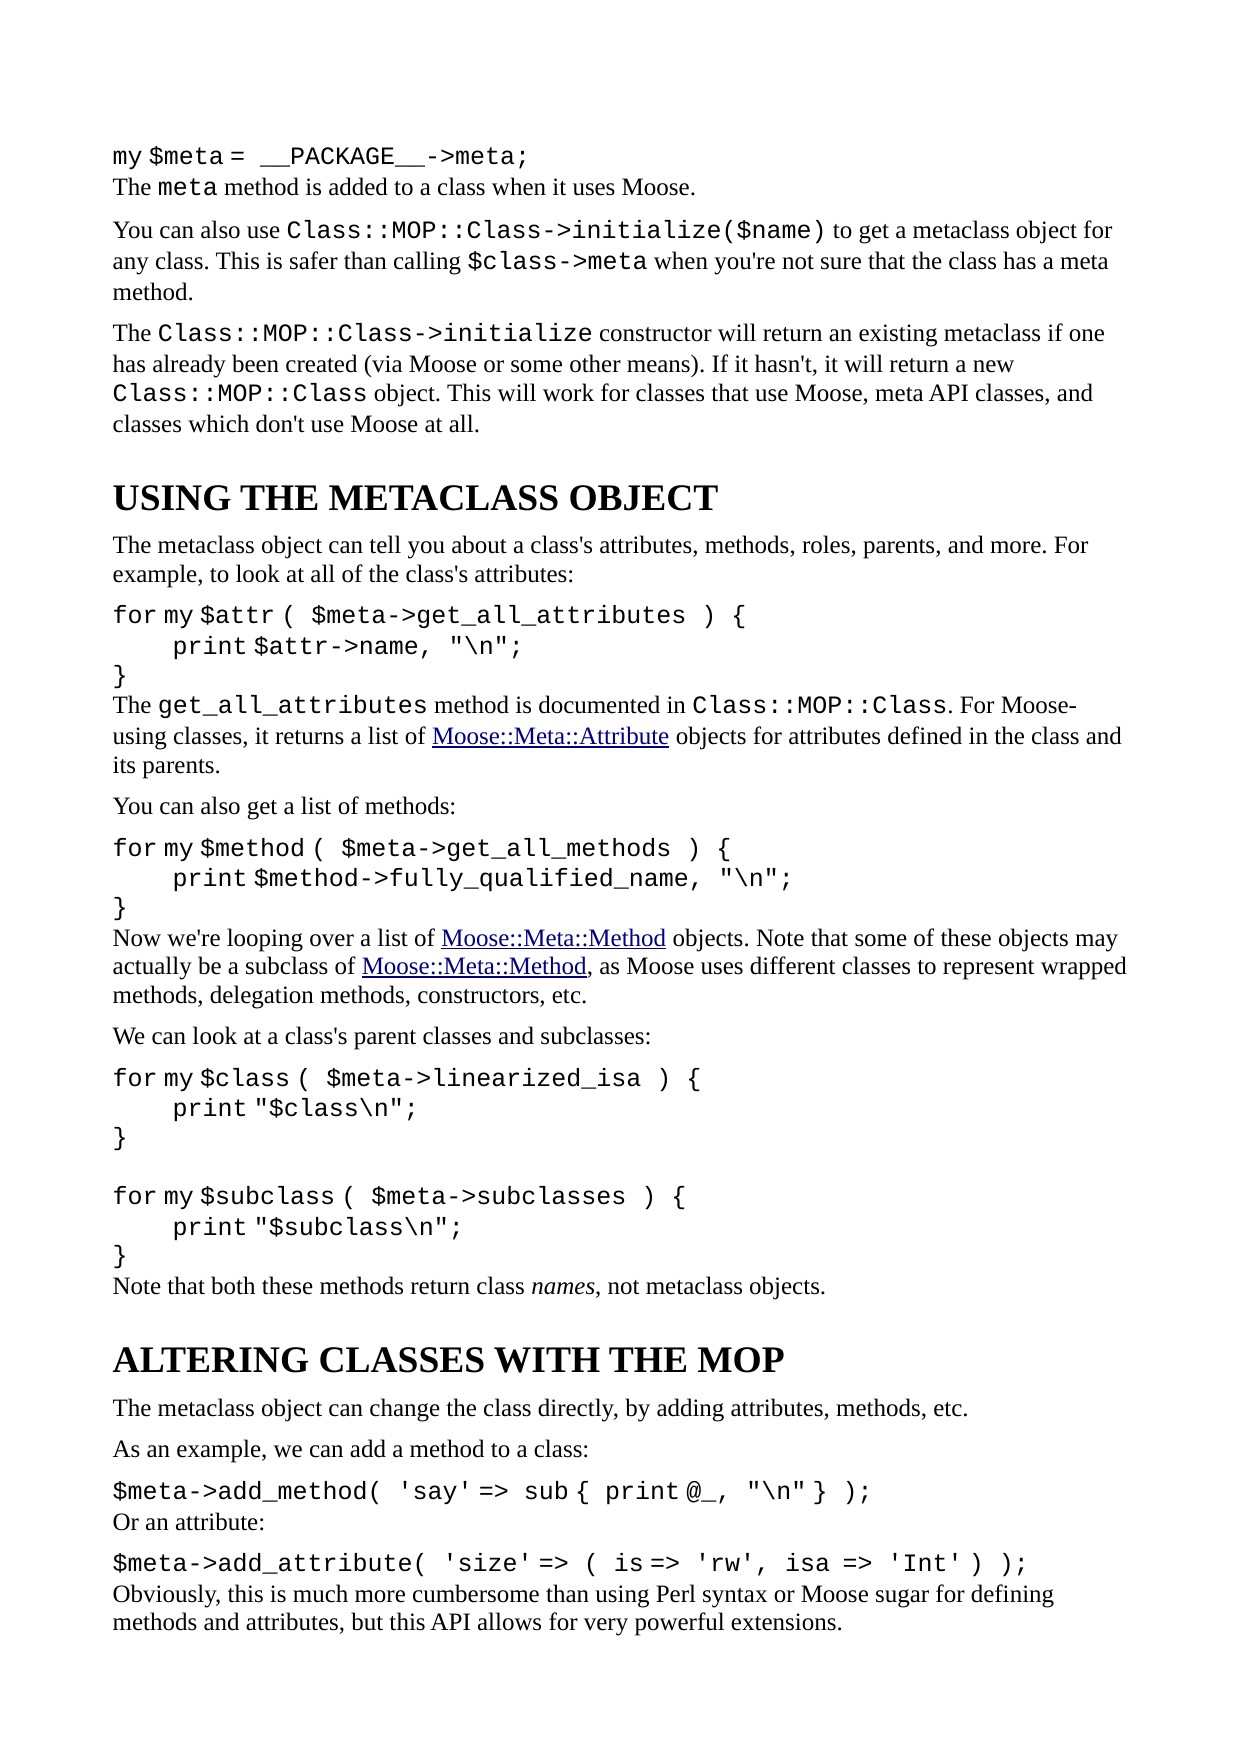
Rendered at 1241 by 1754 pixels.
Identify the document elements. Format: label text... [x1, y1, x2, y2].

text Now we're looping over a list of Moose::Meta::Method objects. Note that some of these objects may actually be a subclass of Moose::Meta::Method, as Moose uses different classes to represent wrapped methods, delegation methods, constructors, etc. [112, 923, 1128, 1009]
text The metaclass object can change the class directly, by adding attributes, methods, etc. [112, 1393, 1128, 1422]
text Or an attribute: [112, 1507, 1128, 1535]
subtitle ALTERING CLASSES WITH THE MOP [112, 1338, 1128, 1381]
text As an example, we can add a method to a class: [112, 1434, 1128, 1463]
table_header for my $method ( $meta->get_all_methods ) { print $method->fully_qualified_name, "\n"; } [113, 833, 805, 923]
table_header for my $class ( $meta->linearized_isa ) { print "$class\n"; } for my $subclass ( $meta->subclasses ) { print "$subclass\n"; } [113, 1063, 709, 1271]
text The meta method is added to a class when it uses Moose. [112, 172, 1128, 203]
text The Class::MOP::Class->initialize constructor will return an existing metaclass if one has already been created (via Moose or some other means). If it hasn't, it will return a new Class::MOP::Class object. This will work for classes that use Moose, meta API classes, and classes which don't use Moose at all. [112, 318, 1128, 437]
subtitle USING THE METACLASS OBJECT [112, 475, 1128, 518]
table_header for my $attr ( $meta->get_all_attributes ) { print $attr->name, "\n"; } [113, 601, 755, 691]
text The get_all_attributes method is documented in Class::MOP::Class. For Moose-using classes, it returns a list of Moose::Meta::Attribute objects for attributes defined in the class and its parents. [112, 691, 1128, 779]
table_header $meta->add_method( 'say' => sub { print @_, "\n" } ); [113, 1476, 883, 1507]
table_header $meta->add_attribute( 'size' => ( is => 'rw', isa => 'Int' ) ); [113, 1548, 1040, 1579]
table_header my $meta = __PACKAGE__->meta; [113, 113, 536, 172]
text The metaclass object can tell you about a class's attributes, methods, roles, parents, and more. For example, to look at all of the class's attributes: [112, 531, 1128, 588]
text You can also get a list of methods: [112, 791, 1128, 820]
text You can also use Class::MOP::Class->initialize($name) to get a metaclass object for any class. This is safer than calling $class->meta when you're not sure that the class has a meta method. [112, 215, 1128, 306]
text Note that both these methods return class names, not metaclass objects. [112, 1271, 1128, 1300]
text We can look at a class's parent classes and subclasses: [112, 1021, 1128, 1050]
text Obviously, this is much more cumbersome than using Perl syntax or Moose sugar for defining methods and attributes, but this API allows for very powerful extensions. [112, 1579, 1128, 1636]
